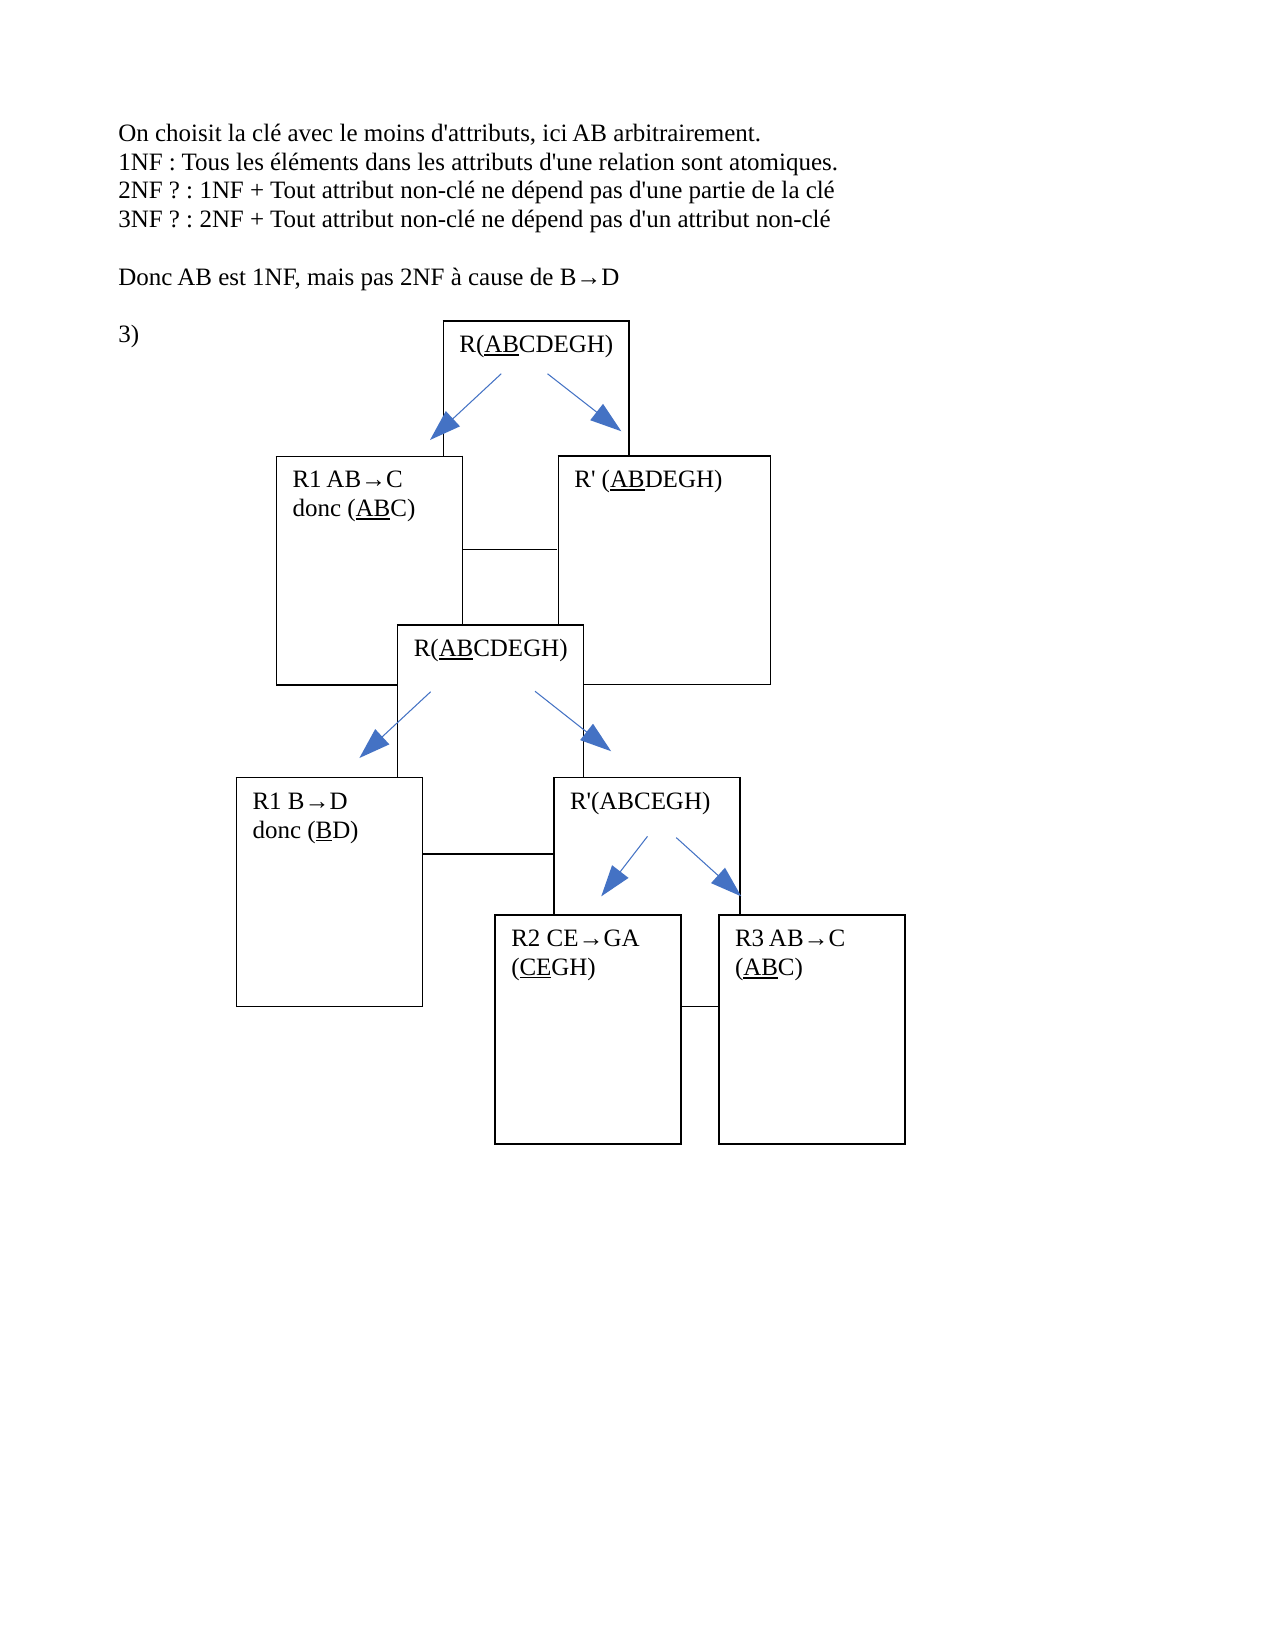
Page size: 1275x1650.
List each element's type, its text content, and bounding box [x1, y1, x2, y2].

text 3) [444, 322, 628, 549]
text R1 AB→C [292, 464, 447, 493]
text donc (ABC) [292, 493, 447, 522]
text R1 B→D [252, 786, 407, 815]
text R3 AB→C [735, 923, 889, 952]
text R(ABCDEGH) [459, 329, 613, 358]
text On choisit la clé avec le moins d'attributs, ici AB arbitrairement. [118, 118, 1157, 147]
text R(ABCDEGH) [413, 633, 568, 662]
text R' (ABDEGH) [574, 464, 754, 493]
text (CEGH) [511, 952, 665, 981]
text Donc AB est 1NF, mais pas 2NF à cause de B→D [118, 262, 1157, 291]
text 3NF ? : 2NF + Tout attribut non-clé ne dépend pas d'un attribut non-clé [118, 204, 1157, 233]
text (ABC) [735, 952, 889, 981]
text R2 CE→GA [511, 923, 665, 952]
text donc (BD) [252, 815, 407, 843]
text 2NF ? : 1NF + Tout attribut non-clé ne dépend pas d'une partie de la clé [118, 176, 1157, 204]
text 3) [118, 319, 1157, 416]
text R'(ABCEGH) [570, 786, 724, 815]
text 1NF : Tous les éléments dans les attributs d'une relation sont atomiques. [118, 147, 1157, 176]
